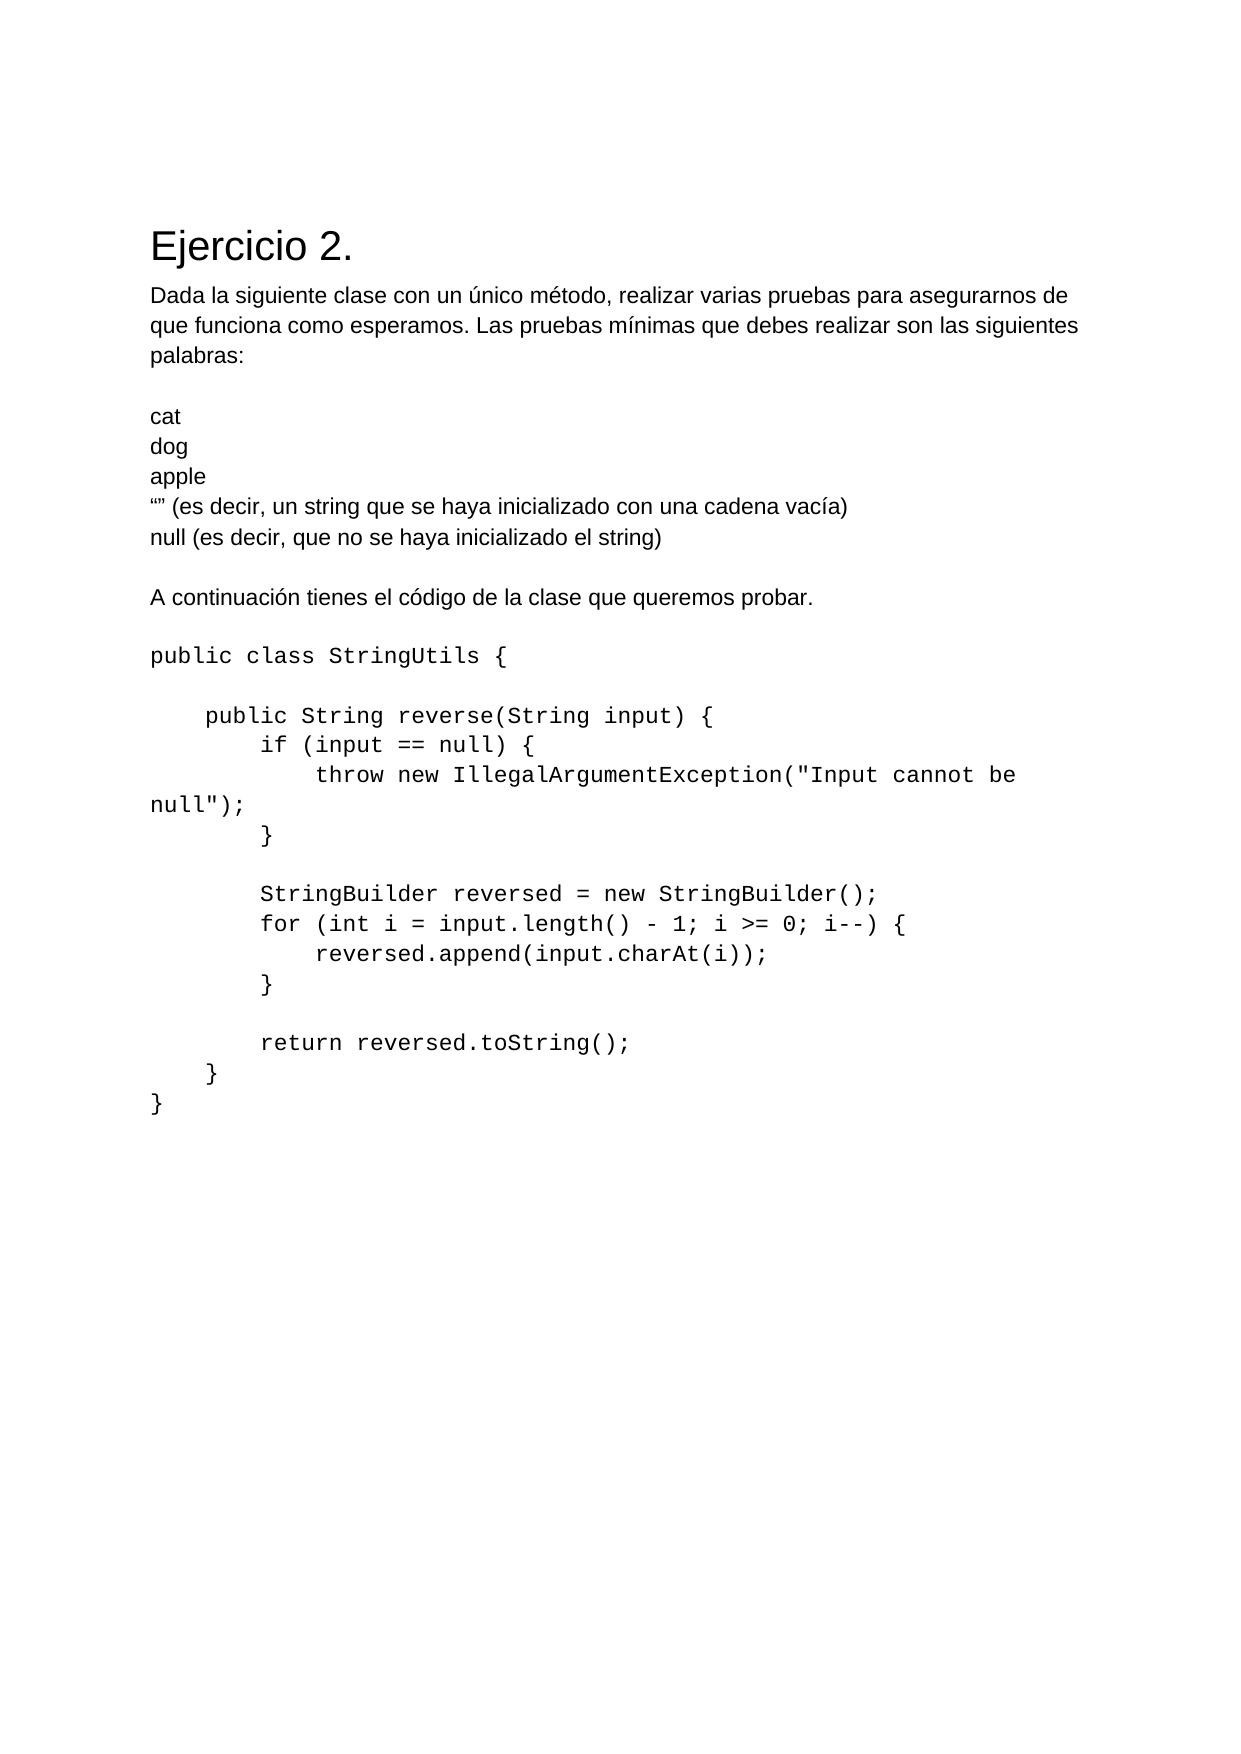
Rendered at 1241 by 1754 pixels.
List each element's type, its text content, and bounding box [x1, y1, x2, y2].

text apple [150, 463, 1090, 489]
text “” (es decir, un string que se haya inicializado con una cadena vacía) [150, 493, 1090, 520]
text StringBuilder reversed = new StringBuilder(); [150, 883, 1090, 909]
text null (es decir, que no se haya inicializado el string) [150, 523, 1090, 550]
text Dada la siguiente clase con un único método, realizar varias pruebas para asegurarnos de que funciona como esperamos. Las pruebas mínimas que debes realizar son las siguientes palabras: [150, 282, 1090, 369]
text } [150, 1091, 1090, 1117]
text for (int i = input.length() - 1; i >= 0; i--) { [150, 912, 1090, 938]
subtitle Ejercicio 2. [150, 221, 1090, 269]
text } [150, 823, 1090, 849]
text public String reverse(String input) { [150, 704, 1090, 730]
text dog [150, 433, 1090, 459]
text cat [150, 403, 1090, 429]
text } [150, 1061, 1090, 1087]
text reversed.append(input.charAt(i)); [150, 942, 1090, 968]
text A continuación tienes el código de la clase que queremos probar. [150, 584, 1090, 610]
text return reversed.toString(); [150, 1032, 1090, 1058]
text } [150, 972, 1090, 998]
text public class StringUtils { [150, 644, 1090, 670]
text throw new IllegalArgumentException("Input cannot be null"); [150, 763, 1090, 819]
text if (input == null) { [150, 734, 1090, 760]
